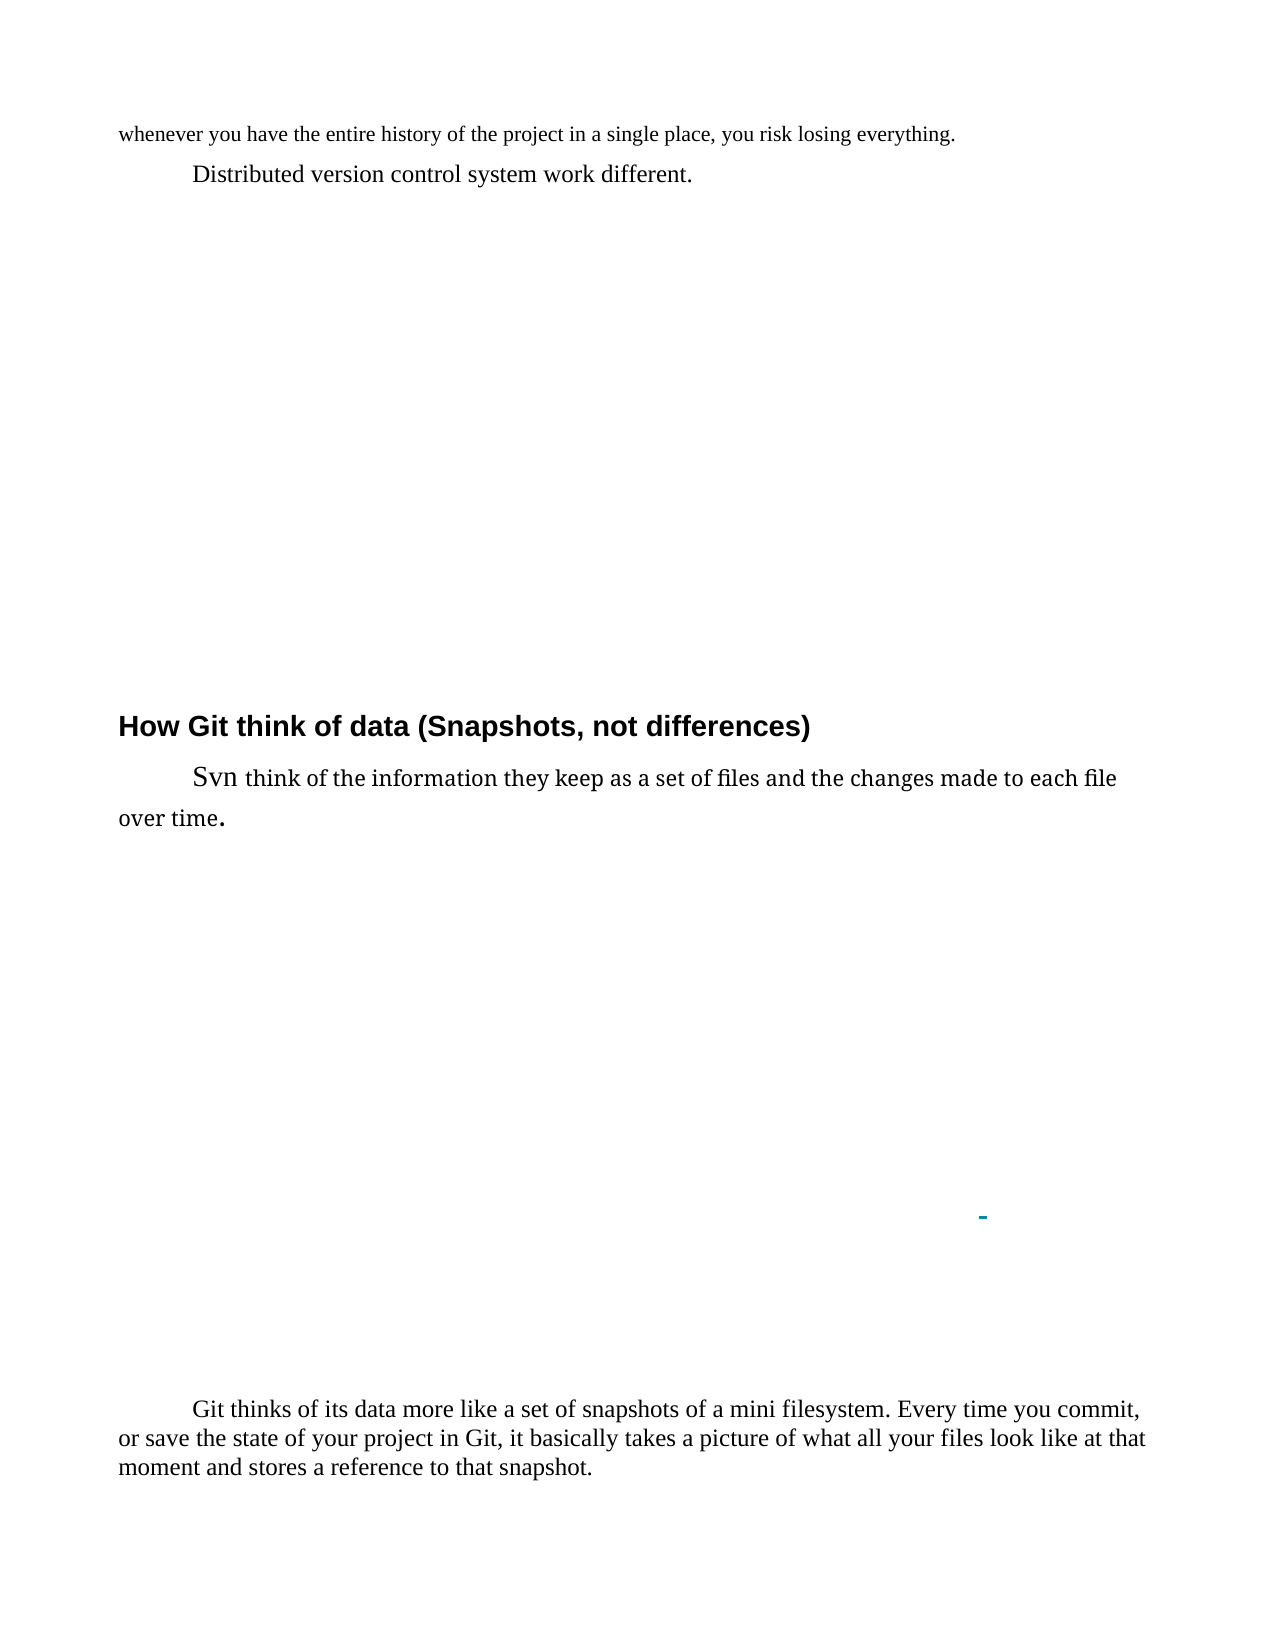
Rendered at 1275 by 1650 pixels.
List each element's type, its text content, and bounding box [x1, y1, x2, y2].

text Git thinks of its data more like a set of snapshots of a mini filesystem. Every time you commit, or save the state of your project in Git, it basically takes a picture of what all your files look like at that moment and stores a reference to that snapshot. [118, 1394, 1157, 1481]
text whenever you have the entire history of the project in a single place, you risk losing everything. [118, 118, 1157, 147]
text Svn think of the information they keep as a set of files and the changes made to each file over time. [118, 755, 1157, 835]
text Distributed version control system work different. [118, 159, 1157, 188]
subtitle How Git think of data (Snapshots, not differences) [118, 709, 1157, 743]
